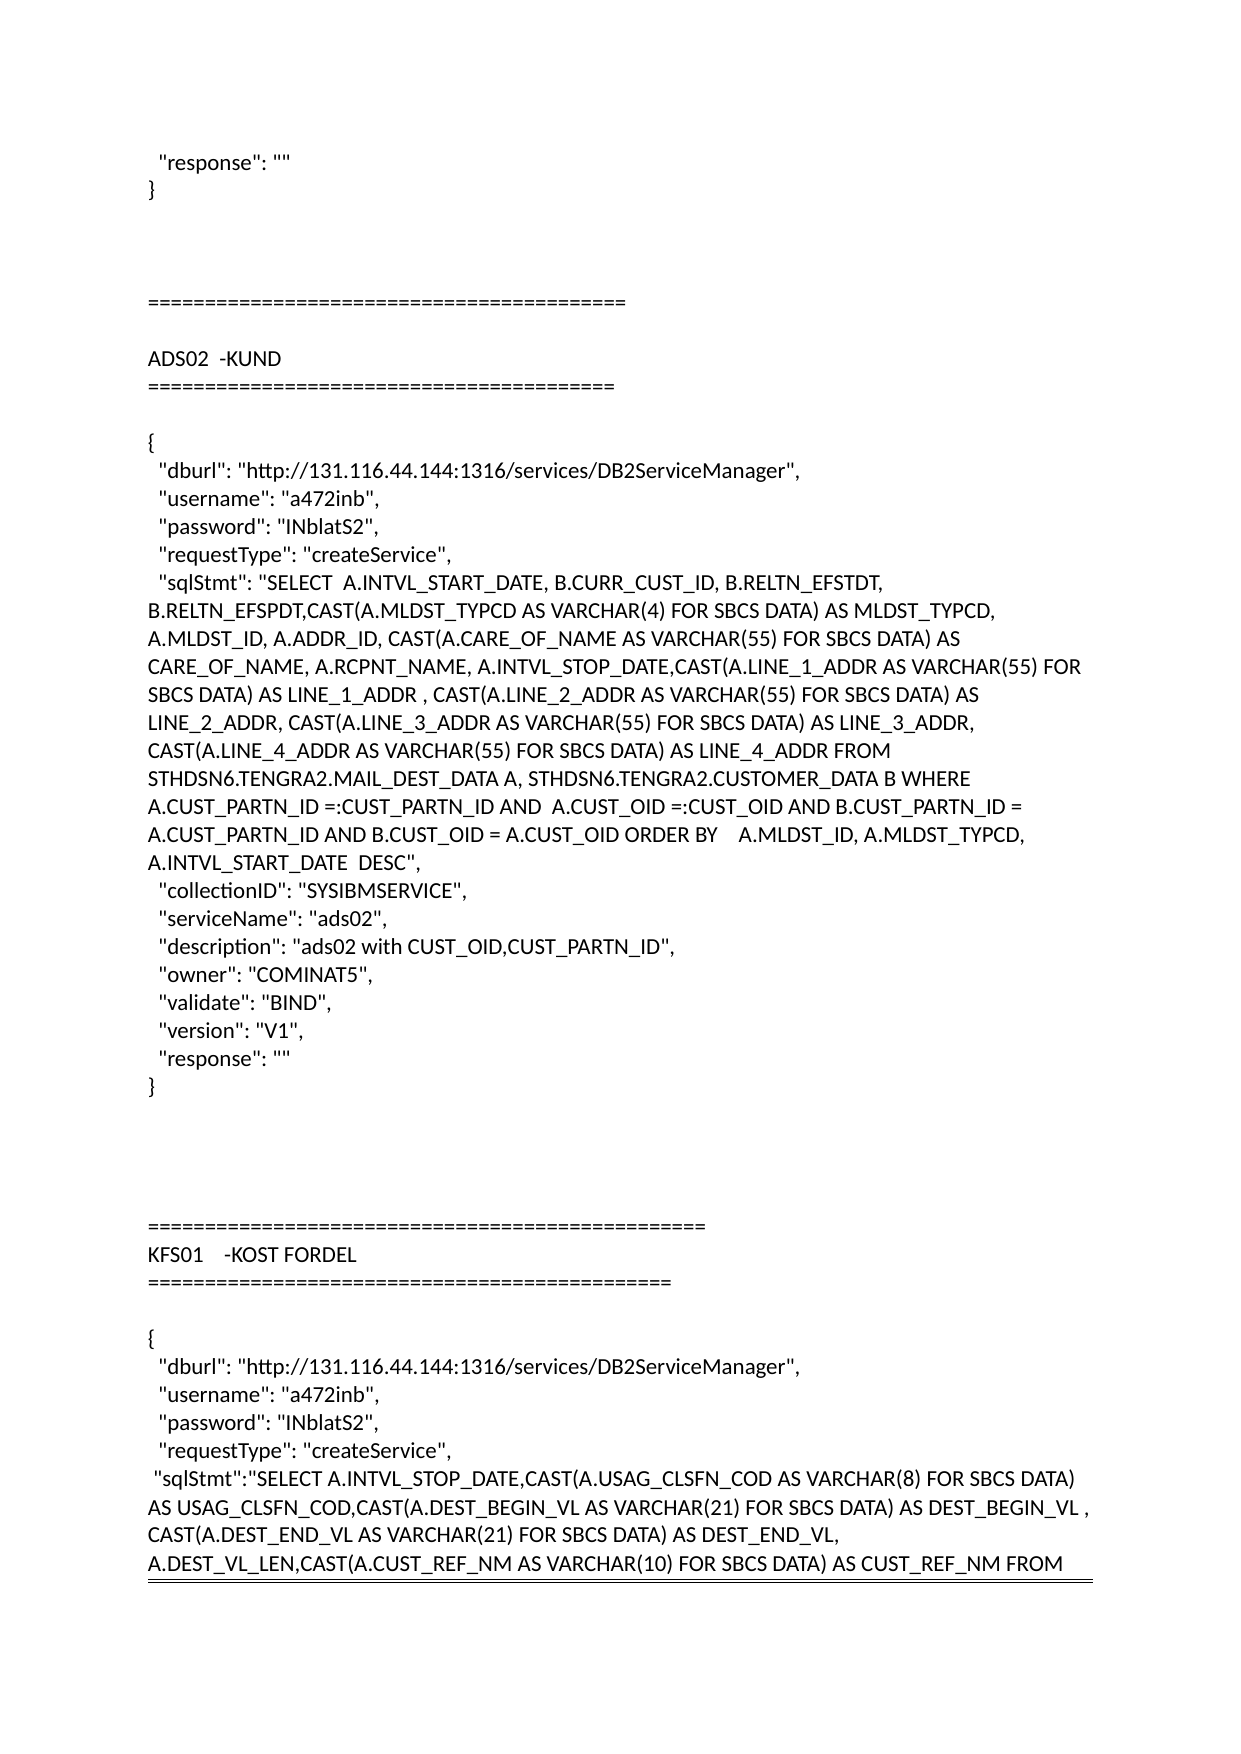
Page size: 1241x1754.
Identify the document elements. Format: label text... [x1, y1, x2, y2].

text } [148, 1072, 1093, 1100]
text ============================================== [148, 1268, 1093, 1296]
text ================================================= [148, 1212, 1093, 1240]
text "password": "INblatS2", [148, 512, 1093, 540]
text "sqlStmt":"SELECT A.INTVL_STOP_DATE,CAST(A.USAG_CLSFN_COD AS VARCHAR(8) FOR SBCS DATA) AS USAG_CLSFN_COD,CAST(A.DEST_BEGIN_VL AS VARCHAR(21) FOR SBCS DATA) AS DEST_BEGIN_VL , CAST(A.DEST_END_VL AS VARCHAR(21) FOR SBCS DATA) AS DEST_END_VL, A.DEST_VL_LEN,CAST(A.CUST_REF_NM AS VARCHAR(10) FOR SBCS DATA) AS CUST_REF_NM FROM [148, 1464, 1093, 1579]
text "validate": "BIND", [148, 988, 1093, 1016]
text "description": "ads02 with CUST_OID,CUST_PARTN_ID", [148, 932, 1093, 960]
text "dburl": "http://131.116.44.144:1316/services/DB2ServiceManager", [148, 1352, 1093, 1381]
text ========================================= [148, 372, 1093, 400]
text "version": "V1", [148, 1016, 1093, 1044]
text KFS01 -KOST FORDEL [148, 1240, 1093, 1268]
text "username": "a472inb", [148, 1381, 1093, 1408]
text { [148, 428, 1093, 456]
text "response": "" [148, 148, 1093, 176]
text "dburl": "http://131.116.44.144:1316/services/DB2ServiceManager", [148, 456, 1093, 484]
text { [148, 1324, 1093, 1352]
text "serviceName": "ads02", [148, 904, 1093, 932]
text } [148, 176, 1093, 204]
text "owner": "COMINAT5", [148, 960, 1093, 988]
text "password": "INblatS2", [148, 1408, 1093, 1437]
text "sqlStmt": "SELECT A.INTVL_START_DATE, B.CURR_CUST_ID, B.RELTN_EFSTDT, B.RELTN_EFSPDT,CAST(A.MLDST_TYPCD AS VARCHAR(4) FOR SBCS DATA) AS MLDST_TYPCD, A.MLDST_ID, A.ADDR_ID, CAST(A.CARE_OF_NAME AS VARCHAR(55) FOR SBCS DATA) AS CARE_OF_NAME, A.RCPNT_NAME, A.INTVL_STOP_DATE,CAST(A.LINE_1_ADDR AS VARCHAR(55) FOR SBCS DATA) AS LINE_1_ADDR , CAST(A.LINE_2_ADDR AS VARCHAR(55) FOR SBCS DATA) AS LINE_2_ADDR, CAST(A.LINE_3_ADDR AS VARCHAR(55) FOR SBCS DATA) AS LINE_3_ADDR, CAST(A.LINE_4_ADDR AS VARCHAR(55) FOR SBCS DATA) AS LINE_4_ADDR FROM STHDSN6.TENGRA2.MAIL_DEST_DATA A, STHDSN6.TENGRA2.CUSTOMER_DATA B WHERE A.CUST_PARTN_ID =:CUST_PARTN_ID AND A.CUST_OID =:CUST_OID AND B.CUST_PARTN_ID = A.CUST_PARTN_ID AND B.CUST_OID = A.CUST_OID ORDER BY A.MLDST_ID, A.MLDST_TYPCD, A.INTVL_START_DATE DESC", [148, 568, 1093, 876]
text "requestType": "createService", [148, 540, 1093, 568]
text ========================================== [148, 288, 1093, 316]
text "username": "a472inb", [148, 484, 1093, 512]
text "response": "" [148, 1044, 1093, 1072]
text "requestType": "createService", [148, 1437, 1093, 1464]
text ADS02 -KUND [148, 344, 1093, 372]
text "collectionID": "SYSIBMSERVICE", [148, 876, 1093, 904]
